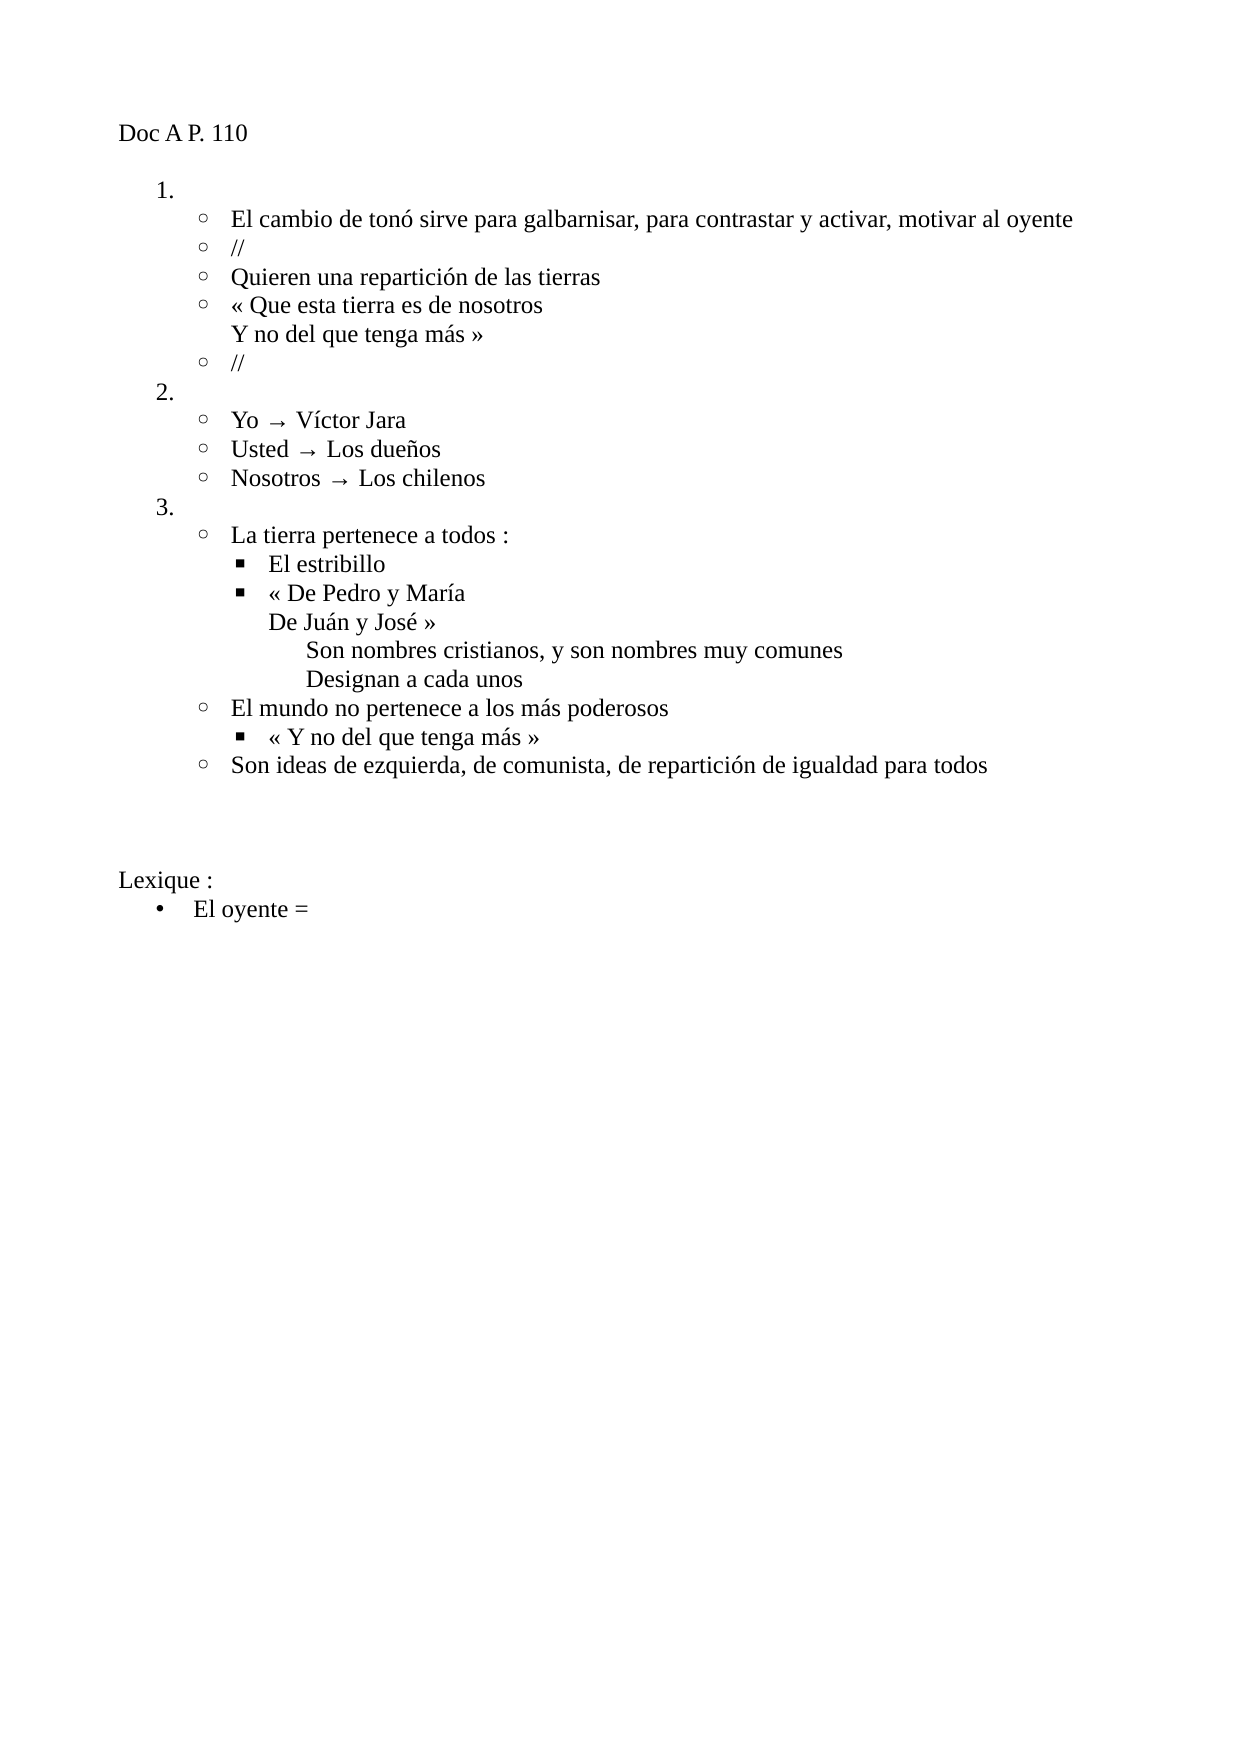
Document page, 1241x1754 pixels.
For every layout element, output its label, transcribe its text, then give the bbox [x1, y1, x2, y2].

list De Juán y José » [231, 607, 1122, 636]
list Son ideas de ezquierda, de comunista, de repartición de igualdad para todos [193, 751, 1122, 779]
list La tierra pertenece a todos : [193, 521, 1122, 549]
list Yo → Víctor Jara [193, 406, 1122, 434]
list // [193, 233, 1122, 262]
list Nosotros → Los chilenos [193, 463, 1122, 492]
list El estribillo [231, 549, 1122, 578]
list // [193, 348, 1122, 377]
list « De Pedro y María [231, 578, 1122, 607]
list El cambio de tonó sirve para galbarnisar, para contrastar y activar, motivar al oyente [193, 204, 1122, 233]
list El oyente = [156, 894, 1122, 923]
list Son nombres cristianos, y son nombres muy comunes [268, 636, 1122, 664]
list « Y no del que tenga más » [231, 722, 1122, 751]
list Y no del que tenga más » [193, 319, 1122, 348]
text Lexique : [118, 866, 1122, 894]
list El mundo no pertenece a los más poderosos [193, 693, 1122, 722]
list Designan a cada unos [268, 664, 1122, 693]
list Quieren una repartición de las tierras [193, 262, 1122, 291]
list Usted → Los dueños [193, 434, 1122, 463]
text Doc A P. 110 [118, 118, 1122, 147]
list « Que esta tierra es de nosotros [193, 291, 1122, 319]
